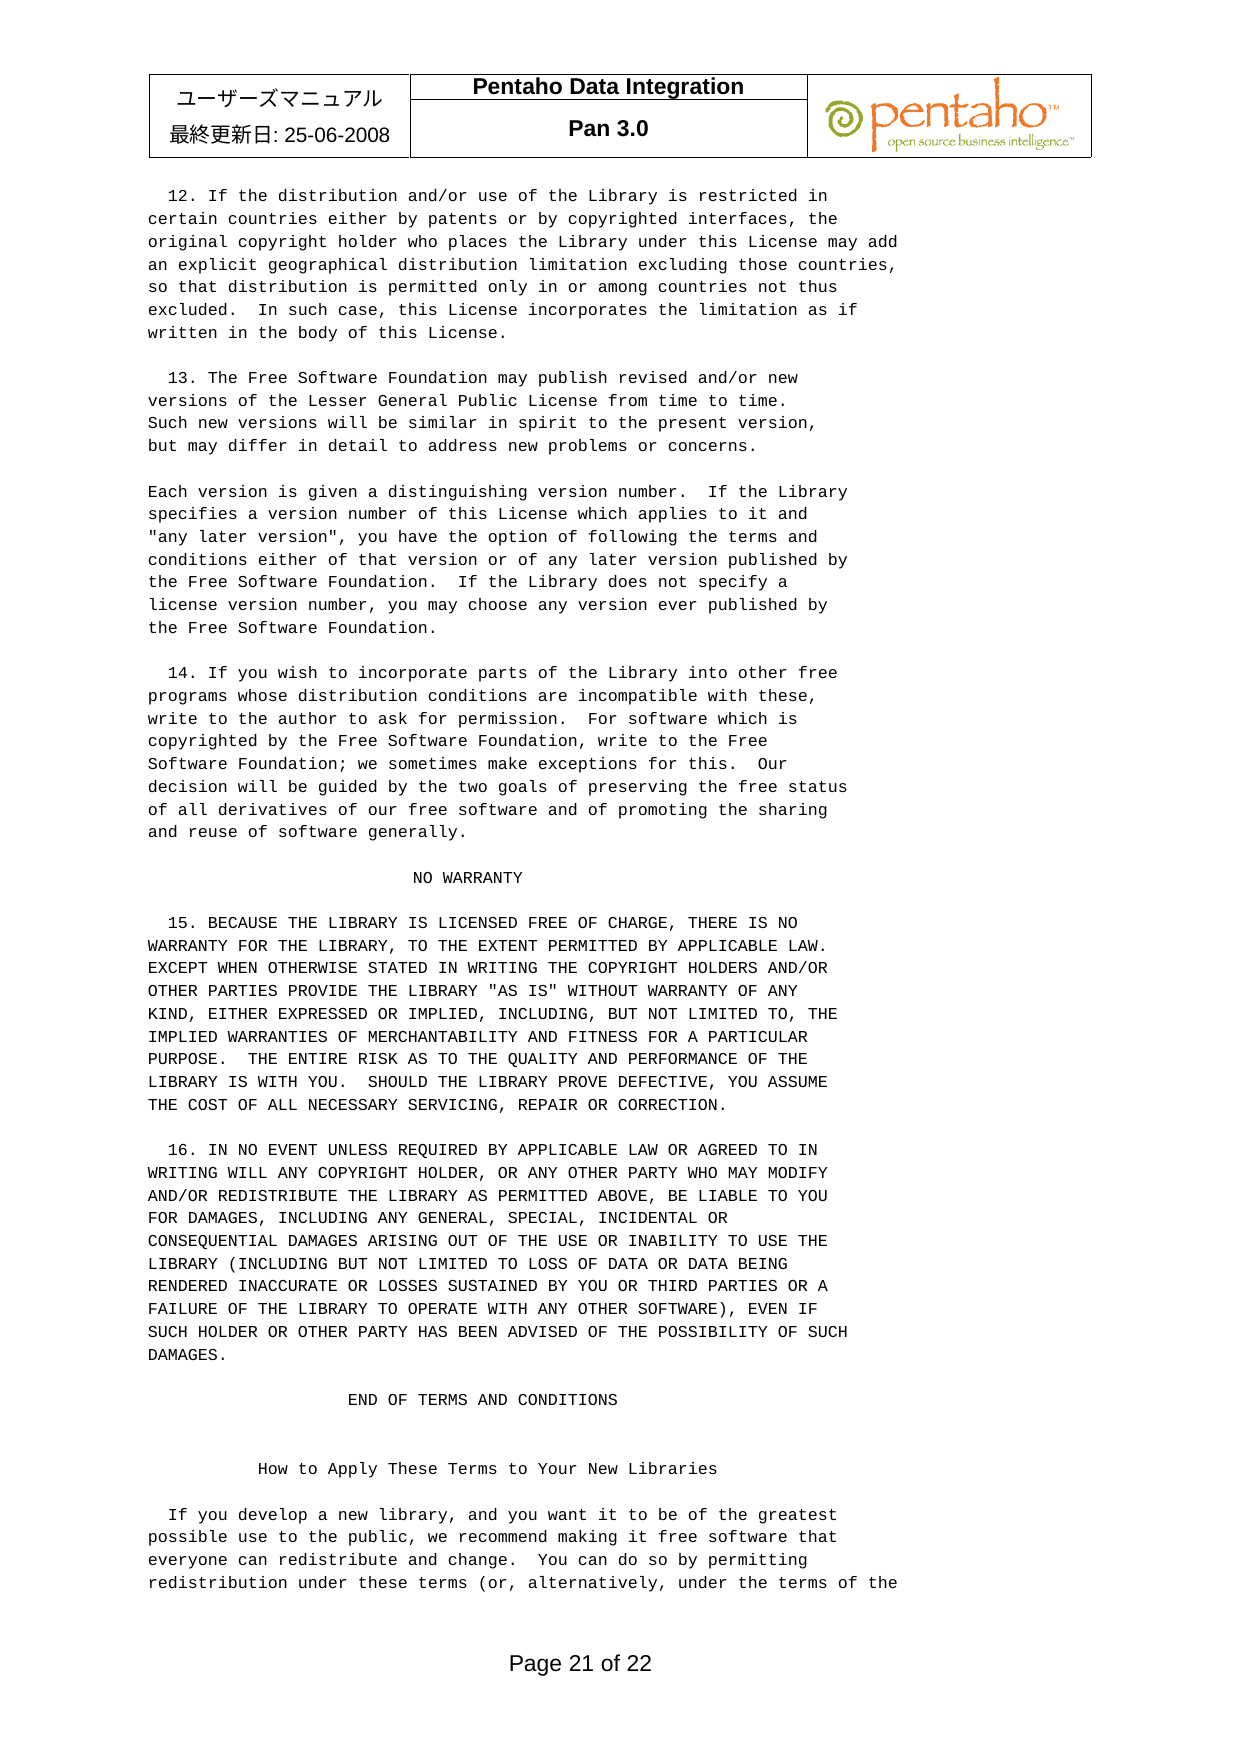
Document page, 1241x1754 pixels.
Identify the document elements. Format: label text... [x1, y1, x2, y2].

text How to Apply These Terms to Your New Libraries If you develop a new library, and you want it to be of the greatest possible use to the public, we recommend making it free software that everyone can redistribute and change. You can do so by permitting redistribution under these terms (or, alternatively, under the terms of the [148, 1415, 1092, 1593]
text 12. If the distribution and/or use of the Library is restricted in certain countries either by patents or by copyrighted interfaces, the original copyright holder who places the Library under this License may add an explicit geographical distribution limitation excluding those countries, so that distribution is permitted only in or among countries not thus excluded. In such case, this License incorporates the limitation as if written in the body of this License. 13. The Free Software Foundation may publish revised and/or new versions of the Lesser General Public License from time to time. Such new versions will be similar in spirit to the present version, but may differ in detail to address new problems or concerns. Each version is given a distinguishing version number. If the Library specifies a version number of this License which applies to it and "any later version", you have the option of following the terms and conditions either of that version or of any later version published by the Free Software Foundation. If the Library does not specify a license version number, you may choose any version ever published by the Free Software Foundation. 14. If you wish to incorporate parts of the Library into other free programs whose distribution conditions are incompatible with these, write to the author to ask for permission. For software which is copyrighted by the Free Software Foundation, write to the Free Software Foundation; we sometimes make exceptions for this. Our decision will be guided by the two goals of preserving the free status of all derivatives of our free software and of promoting the sharing and reuse of software generally. NO WARRANTY 15. BECAUSE THE LIBRARY IS LICENSED FREE OF CHARGE, THERE IS NO WARRANTY FOR THE LIBRARY, TO THE EXTENT PERMITTED BY APPLICABLE LAW. EXCEPT WHEN OTHERWISE STATED IN WRITING THE COPYRIGHT HOLDERS AND/OR OTHER PARTIES PROVIDE THE LIBRARY "AS IS" WITHOUT WARRANTY OF ANY KIND, EITHER EXPRESSED OR IMPLIED, INCLUDING, BUT NOT LIMITED TO, THE IMPLIED WARRANTIES OF MERCHANTABILITY AND FITNESS FOR A PARTICULAR PURPOSE. THE ENTIRE RISK AS TO THE QUALITY AND PERFORMANCE OF THE LIBRARY IS WITH YOU. SHOULD THE LIBRARY PROVE DEFECTIVE, YOU ASSUME THE COST OF ALL NECESSARY SERVICING, REPAIR OR CORRECTION. 16. IN NO EVENT UNLESS REQUIRED BY APPLICABLE LAW OR AGREED TO IN WRITING WILL ANY COPYRIGHT HOLDER, OR ANY OTHER PARTY WHO MAY MODIFY AND/OR REDISTRIBUTE THE LIBRARY AS PERMITTED ABOVE, BE LIABLE TO YOU FOR DAMAGES, INCLUDING ANY GENERAL, SPECIAL, INCIDENTAL OR CONSEQUENTIAL DAMAGES ARISING OUT OF THE USE OR INABILITY TO USE THE LIBRARY (INCLUDING BUT NOT LIMITED TO LOSS OF DATA OR DATA BEING RENDERED INACCURATE OR LOSSES SUSTAINED BY YOU OR THIRD PARTIES OR A FAILURE OF THE LIBRARY TO OPERATE WITH ANY OTHER SOFTWARE), EVEN IF SUCH HOLDER OR OTHER PARTY HAS BEEN ADVISED OF THE POSSIBILITY OF SUCH DAMAGES. END OF TERMS AND CONDITIONS [148, 188, 1092, 1410]
